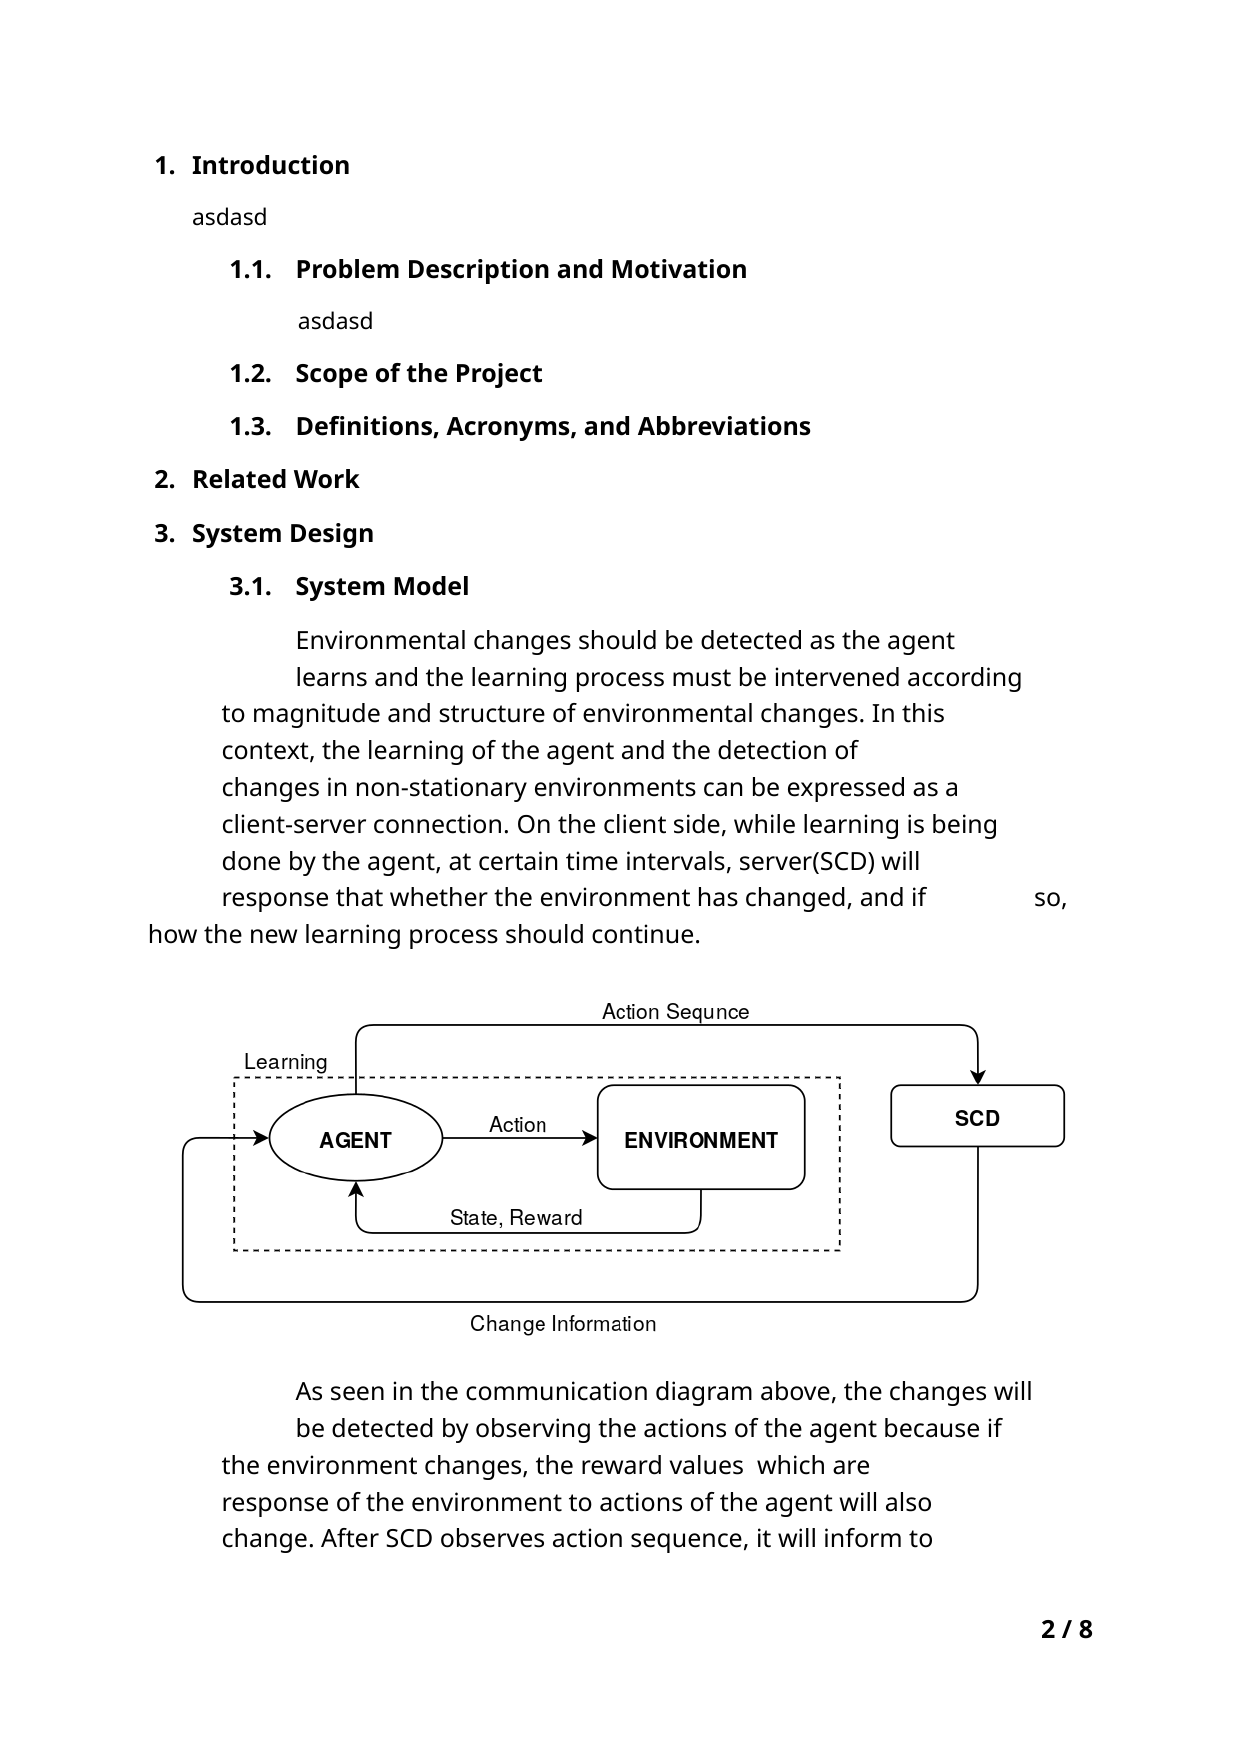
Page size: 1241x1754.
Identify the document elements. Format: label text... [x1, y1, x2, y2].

list asdasd [148, 201, 1093, 232]
list System Design [148, 516, 1093, 550]
list Related Work [148, 462, 1093, 496]
list Introduction [148, 148, 1093, 182]
text As seen in the communication diagram above, the changes will be detected by observing the actions of the agent because if the environment changes, the reward values which are response of the environment to actions of the agent will also change. After SCD observes action sequence, it will inform to [148, 1352, 1093, 1555]
list Scope of the Project [223, 355, 1093, 389]
picture [147, 993, 1093, 1352]
list asdasd [260, 305, 1093, 336]
text [148, 970, 1093, 993]
list System Model [223, 569, 1093, 603]
text Environmental changes should be detected as the agent learns and the learning process must be intervened according to magnitude and structure of environmental changes. In this context, the learning of the agent and the detection of changes in non-stationary environments can be expressed as a client-server connection. On the client side, while learning is being done by the agent, at certain time intervals, server(SCD) will response that whether the environment has changed, and if so, how the new learning process should continue. [148, 622, 1093, 951]
list Definitions, Acronyms, and Abbreviations [223, 409, 1093, 443]
list Problem Description and Motivation [223, 251, 1093, 286]
